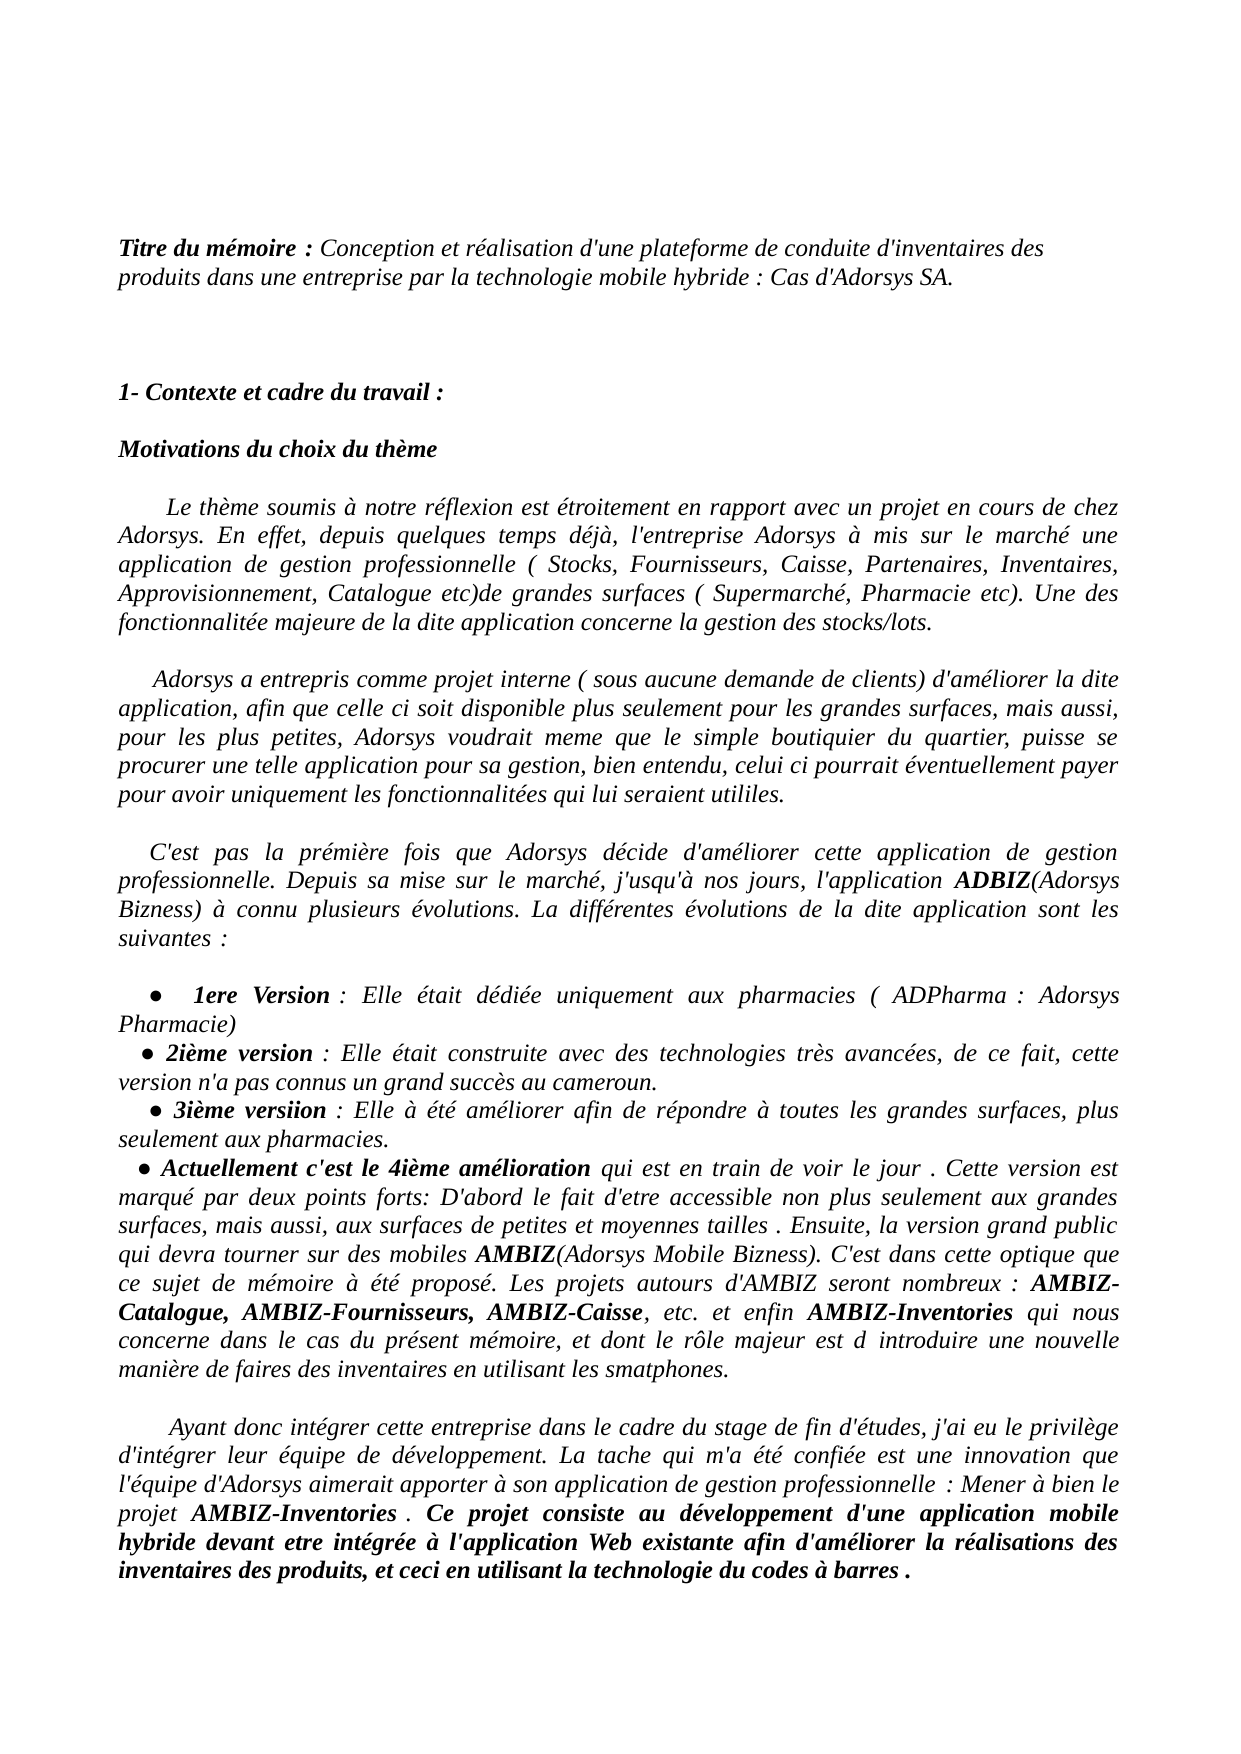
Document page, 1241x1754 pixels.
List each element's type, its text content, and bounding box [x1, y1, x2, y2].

text ● 1ere Version : Elle était dédiée uniquement aux pharmacies ( ADPharma : Adorsys Pharmacie) [118, 981, 1122, 1038]
text Motivations du choix du thème [118, 434, 1122, 463]
text ● Actuellement c'est le 4ième amélioration qui est en train de voir le jour . Cette version est marqué par deux points forts: D'abord le fait d'etre accessible non plus seulement aux grandes surfaces, mais aussi, aux surfaces de petites et moyennes tailles . Ensuite, la version grand public qui devra tourner sur des mobiles AMBIZ(Adorsys Mobile Bizness). C'est dans cette optique que ce sujet de mémoire à été proposé. Les projets autours d'AMBIZ seront nombreux : AMBIZ-Catalogue, AMBIZ-Fournisseurs, AMBIZ-Caisse, etc. et enfin AMBIZ-Inventories qui nous concerne dans le cas du présent mémoire, et dont le rôle majeur est d introduire une nouvelle manière de faires des inventaires en utilisant les smatphones. [118, 1153, 1122, 1383]
text Adorsys a entrepris comme projet interne ( sous aucune demande de clients) d'améliorer la dite application, afin que celle ci soit disponible plus seulement pour les grandes surfaces, mais aussi, pour les plus petites, Adorsys voudrait meme que le simple boutiquier du quartier, puisse se procurer une telle application pour sa gestion, bien entendu, celui ci pourrait éventuellement payer pour avoir uniquement les fonctionnalitées qui lui seraient utililes. [118, 664, 1122, 808]
text Ayant donc intégrer cette entreprise dans le cadre du stage de fin d'études, j'ai eu le privilège d'intégrer leur équipe de développement. La tache qui m'a été confiée est une innovation que l'équipe d'Adorsys aimerait apporter à son application de gestion professionnelle : Mener à bien le projet AMBIZ-Inventories . Ce projet consiste au développement d'une application mobile hybride devant etre intégrée à l'application Web existante afin d'améliorer la réalisations des inventaires des produits, et ceci en utilisant la technologie du codes à barres . [118, 1412, 1122, 1584]
text 1- Contexte et cadre du travail : [118, 377, 1122, 434]
text ● 2ième version : Elle était construite avec des technologies très avancées, de ce fait, cette version n'a pas connus un grand succès au cameroun. [118, 1038, 1122, 1096]
text Titre du mémoire : Conception et réalisation d'une plateforme de conduite d'inventaires des produits dans une entreprise par la technologie mobile hybride : Cas d'Adorsys SA. [118, 233, 1122, 291]
text C'est pas la prémière fois que Adorsys décide d'améliorer cette application de gestion professionnelle. Depuis sa mise sur le marché, j'usqu'à nos jours, l'application ADBIZ(Adorsys Bizness) à connu plusieurs évolutions. La différentes évolutions de la dite application sont les suivantes : [118, 837, 1122, 952]
text Le thème soumis à notre réflexion est étroitement en rapport avec un projet en cours de chez Adorsys. En effet, depuis quelques temps déjà, l'entreprise Adorsys à mis sur le marché une application de gestion professionnelle ( Stocks, Fournisseurs, Caisse, Partenaires, Inventaires, Approvisionnement, Catalogue etc)de grandes surfaces ( Supermarché, Pharmacie etc). Une des fonctionnalitée majeure de la dite application concerne la gestion des stocks/lots. [118, 492, 1122, 636]
text ● 3ième versiion : Elle à été améliorer afin de répondre à toutes les grandes surfaces, plus seulement aux pharmacies. [118, 1096, 1122, 1153]
